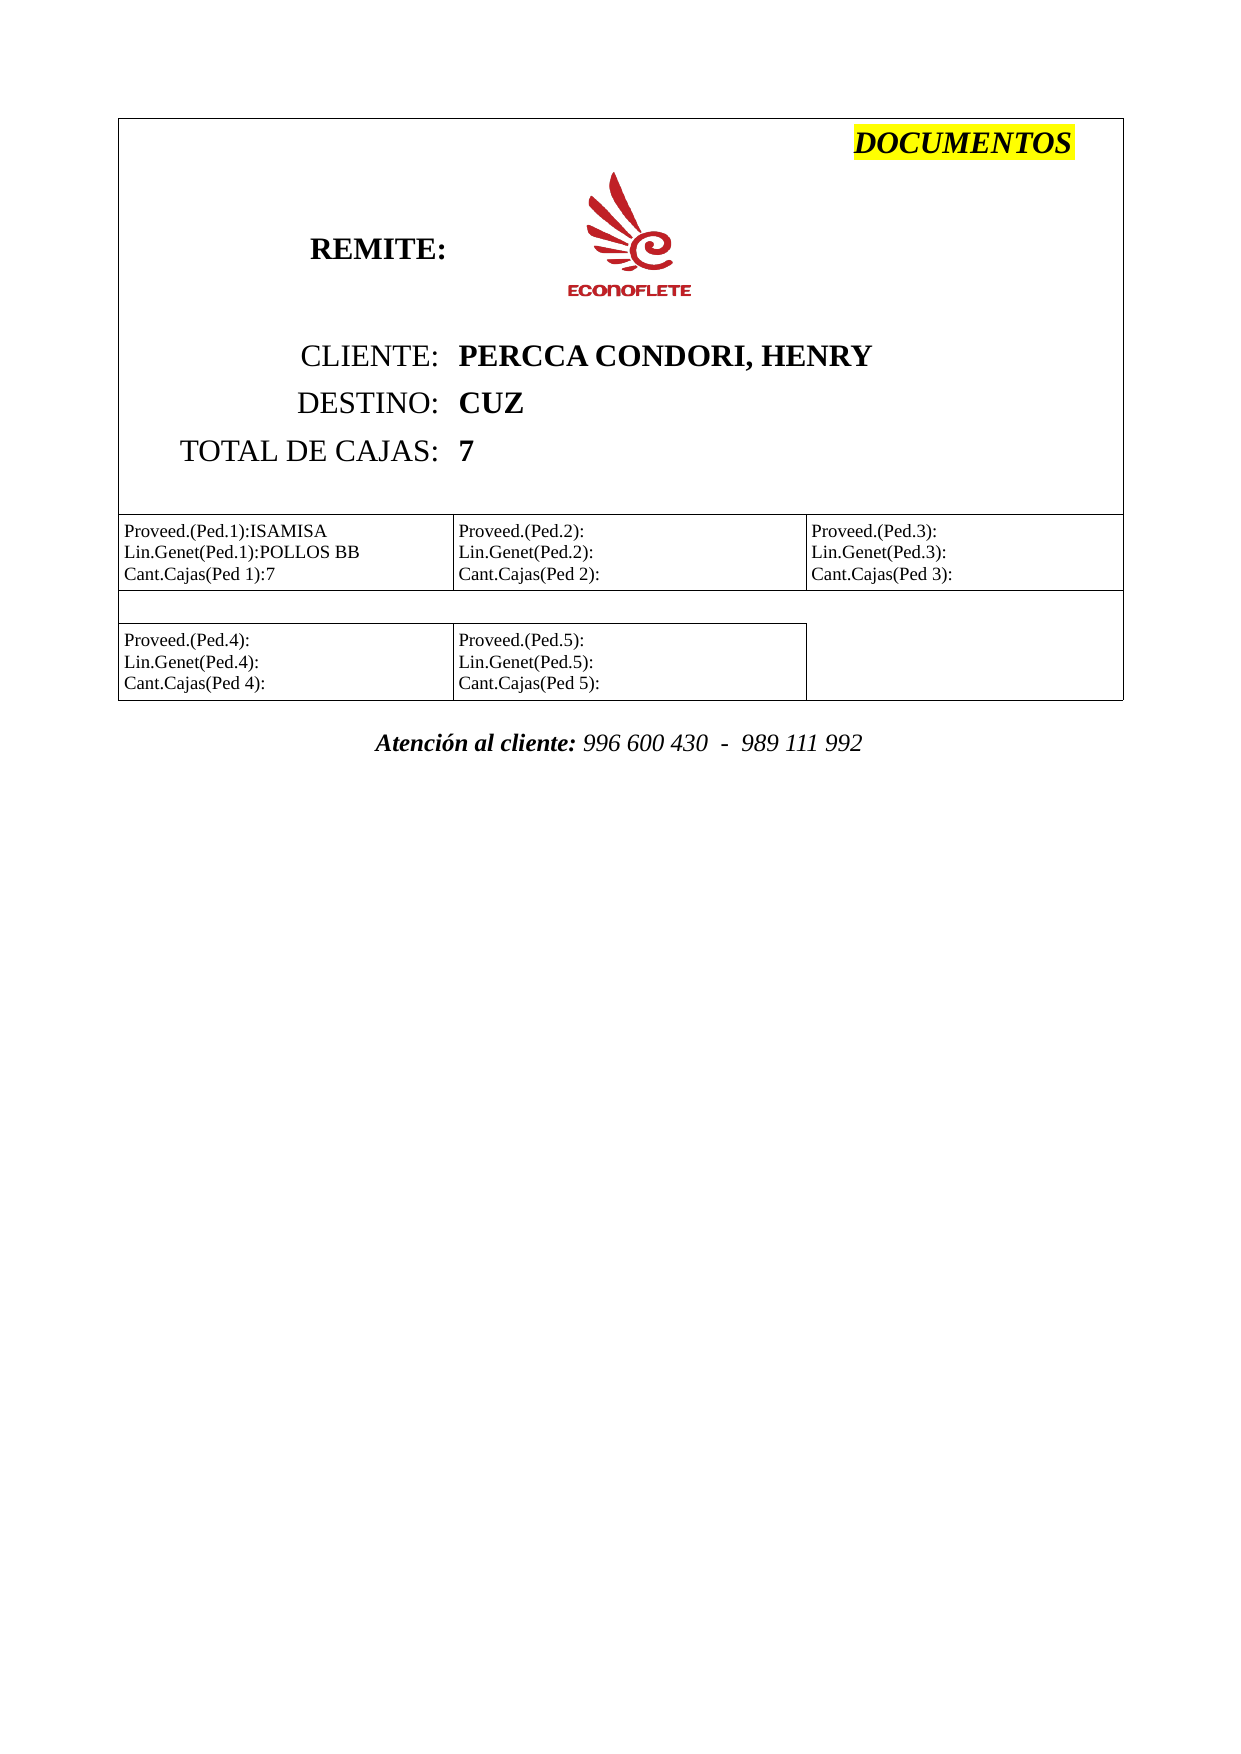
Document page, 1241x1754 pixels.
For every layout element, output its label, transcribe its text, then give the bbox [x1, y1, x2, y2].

table_cell [453, 591, 806, 623]
table_cell [807, 623, 1123, 699]
text Atención al cliente: 996 600 430 - 989 111 992 [118, 728, 1122, 757]
table_cell Proveed.(Ped.3): Lin.Genet(Ped.3): Cant.Cajas(Ped 3): [807, 515, 1123, 590]
table_cell Proveed.(Ped.4): Lin.Genet(Ped.4): Cant.Cajas(Ped 4): [119, 624, 453, 699]
table_cell Proveed.(Ped.2): Lin.Genet(Ped.2): Cant.Cajas(Ped 2): [454, 515, 806, 590]
table_cell 7 [453, 426, 1123, 474]
table_cell Proveed.(Ped.1):ISAMISA Lin.Genet(Ped.1):POLLOS BB Cant.Cajas(Ped 1):7 [119, 515, 453, 590]
table_cell [806, 166, 1123, 332]
table_cell [453, 166, 806, 332]
table_header [119, 119, 453, 166]
table_cell DESTINO: [119, 379, 453, 426]
table_cell [806, 591, 1123, 623]
table_cell [119, 591, 453, 623]
table_cell Proveed.(Ped.5): Lin.Genet(Ped.5): Cant.Cajas(Ped 5): [454, 624, 806, 699]
table_cell [119, 474, 453, 514]
picture [552, 171, 707, 297]
table_cell TOTAL DE CAJAS: [119, 426, 453, 474]
table_cell [453, 474, 806, 514]
table_cell CLIENTE: [119, 332, 453, 379]
table_header DOCUMENTOS [806, 119, 1123, 166]
table_header [453, 119, 806, 166]
table_cell [806, 379, 1123, 426]
table_cell [806, 474, 1123, 514]
table_cell CUZ [453, 379, 806, 426]
table_cell REMITE: [119, 166, 453, 332]
table_cell PERCCA CONDORI, HENRY [453, 332, 1123, 379]
